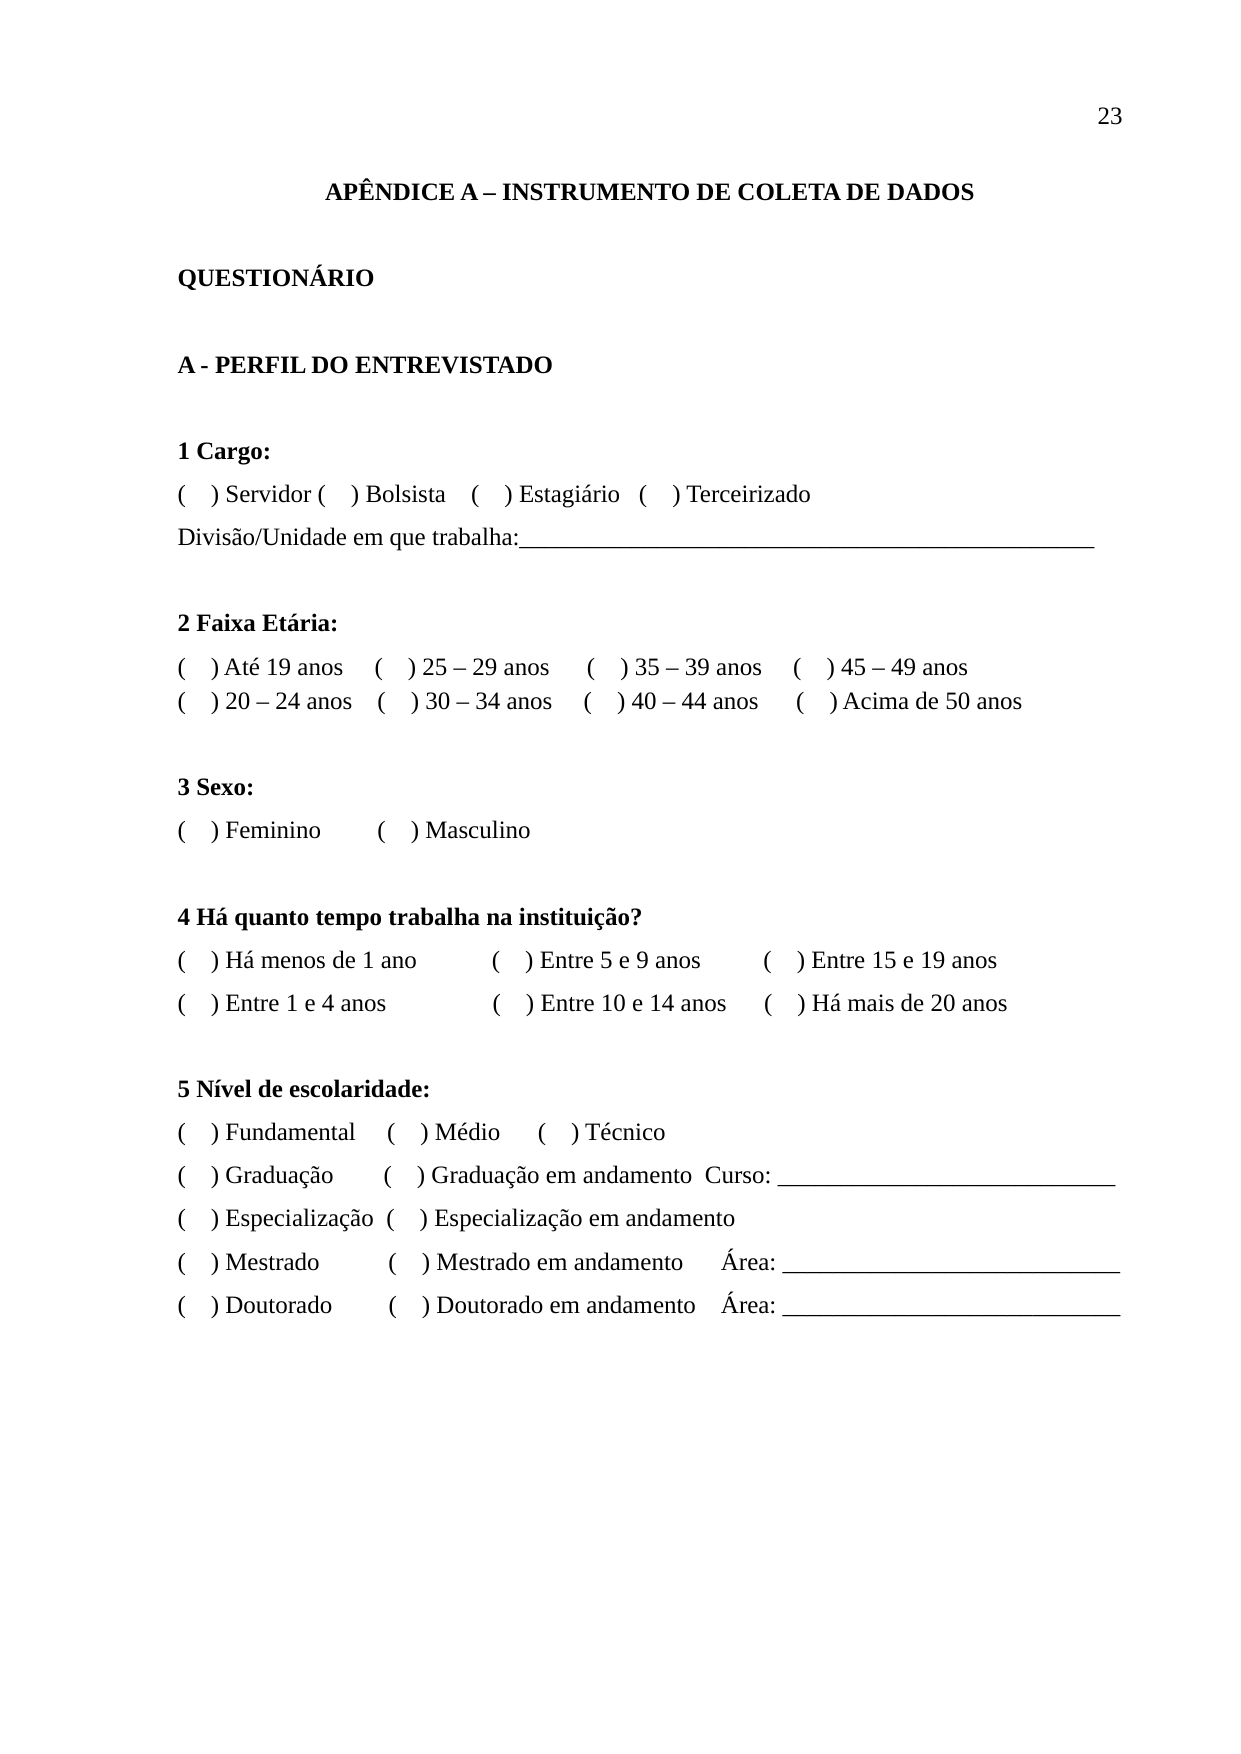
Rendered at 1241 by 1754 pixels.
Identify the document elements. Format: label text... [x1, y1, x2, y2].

text Divisão/Unidade em que trabalha:______________________________________________ [177, 522, 1122, 551]
text ( ) Até 19 anos ( ) 25 – 29 anos ( ) 35 – 39 anos ( ) 45 – 49 anos [177, 652, 1122, 680]
text ( ) Graduação ( ) Graduação em andamento Curso: ___________________________ [177, 1160, 1122, 1189]
text ( ) Doutorado ( ) Doutorado em andamento Área: ___________________________ [177, 1290, 1122, 1318]
text 4 Há quanto tempo trabalha na instituição? [177, 902, 1122, 930]
text APÊNDICE A – INSTRUMENTO DE COLETA DE DADOS [177, 177, 1122, 206]
text ( ) Há menos de 1 ano ( ) Entre 5 e 9 anos ( ) Entre 15 e 19 anos [177, 945, 1122, 973]
text A - PERFIL DO ENTREVISTADO [177, 350, 1122, 378]
text 5 Nível de escolaridade: [177, 1074, 1122, 1103]
text ( ) Especialização ( ) Especialização em andamento [177, 1203, 1122, 1232]
text QUESTIONÁRIO [177, 263, 1122, 292]
text 3 Sexo: [177, 772, 1122, 801]
text ( ) Servidor ( ) Bolsista ( ) Estagiário ( ) Terceirizado [177, 479, 1122, 508]
text 2 Faixa Etária: [177, 608, 1122, 637]
text ( ) 20 – 24 anos ( ) 30 – 34 anos ( ) 40 – 44 anos ( ) Acima de 50 anos [177, 686, 1122, 715]
text ( ) Fundamental ( ) Médio ( ) Técnico [177, 1117, 1122, 1146]
text ( ) Mestrado ( ) Mestrado em andamento Área: ___________________________ [177, 1247, 1122, 1275]
text ( ) Entre 1 e 4 anos ( ) Entre 10 e 14 anos ( ) Há mais de 20 anos [177, 988, 1122, 1017]
text ( ) Feminino ( ) Masculino [177, 815, 1122, 844]
text 1 Cargo: [177, 436, 1122, 465]
